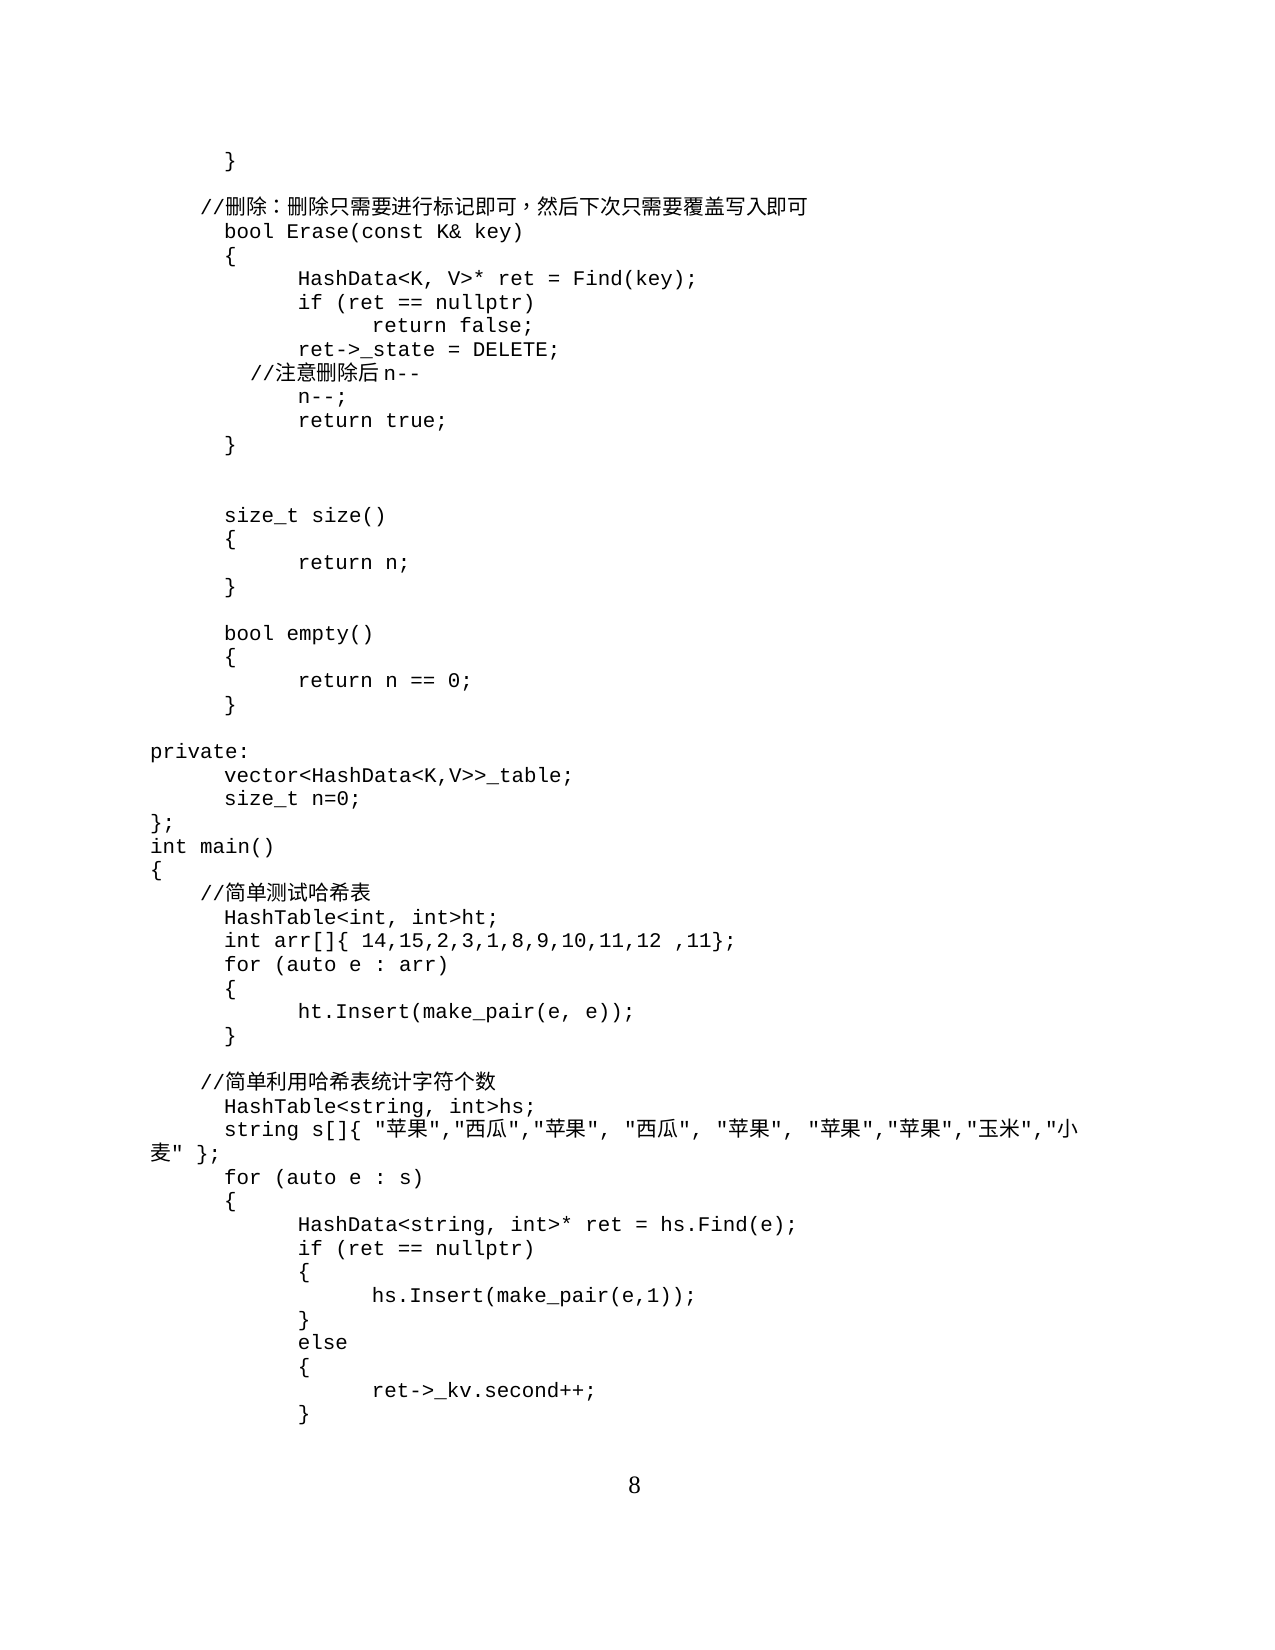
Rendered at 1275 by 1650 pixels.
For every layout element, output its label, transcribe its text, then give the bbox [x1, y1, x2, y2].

text return n == 0; [150, 670, 1125, 694]
text if (ret == nullptr) [150, 292, 1125, 316]
text HashData<string, int>* ret = hs.Find(e); [150, 1214, 1125, 1238]
text } [150, 1309, 1125, 1332]
text HashTable<int, int>ht; [150, 907, 1125, 930]
text hs.Insert(make_pair(e,1)); [150, 1285, 1125, 1309]
text { [150, 1356, 1125, 1379]
text { [150, 1261, 1125, 1285]
text vector<HashData<K,V>>_table; [150, 765, 1125, 788]
text } [150, 150, 1125, 174]
text return false; [150, 316, 1125, 339]
text int main() [150, 836, 1125, 859]
text size_t n=0; [150, 788, 1125, 812]
text //简单测试哈希表 [150, 883, 1125, 907]
text } [150, 1025, 1125, 1048]
text //注意删除后n-- [150, 363, 1125, 386]
text ret->_kv.second++; [150, 1379, 1125, 1403]
text { [150, 647, 1125, 670]
text private: [150, 741, 1125, 765]
text bool empty() [150, 623, 1125, 647]
text { [150, 859, 1125, 883]
text for (auto e : arr) [150, 954, 1125, 978]
text return true; [150, 410, 1125, 434]
text for (auto e : s) [150, 1167, 1125, 1190]
text n--; [150, 386, 1125, 410]
text { [150, 978, 1125, 1001]
text if (ret == nullptr) [150, 1238, 1125, 1261]
text ret->_state = DELETE; [150, 339, 1125, 363]
text HashData<K, V>* ret = Find(key); [150, 268, 1125, 292]
text string s[]{ "苹果","西瓜","苹果", "西瓜", "苹果", "苹果","苹果","玉米","小麦" }; [150, 1119, 1125, 1167]
text size_t size() [150, 505, 1125, 528]
text HashTable<string, int>hs; [150, 1096, 1125, 1119]
text } [150, 576, 1125, 599]
text } [150, 1403, 1125, 1427]
text //简单利用哈希表统计字符个数 [150, 1072, 1125, 1096]
text } [150, 694, 1125, 717]
text { [150, 528, 1125, 552]
text { [150, 1190, 1125, 1214]
text else [150, 1332, 1125, 1356]
text } [150, 434, 1125, 457]
text { [150, 244, 1125, 268]
text //删除：删除只需要进行标记即可，然后下次只需要覆盖写入即可 [150, 197, 1125, 221]
text ht.Insert(make_pair(e, e)); [150, 1001, 1125, 1025]
text bool Erase(const K& key) [150, 221, 1125, 244]
text int arr[]{ 14,15,2,3,1,8,9,10,11,12 ,11}; [150, 930, 1125, 954]
text }; [150, 812, 1125, 836]
text return n; [150, 552, 1125, 576]
